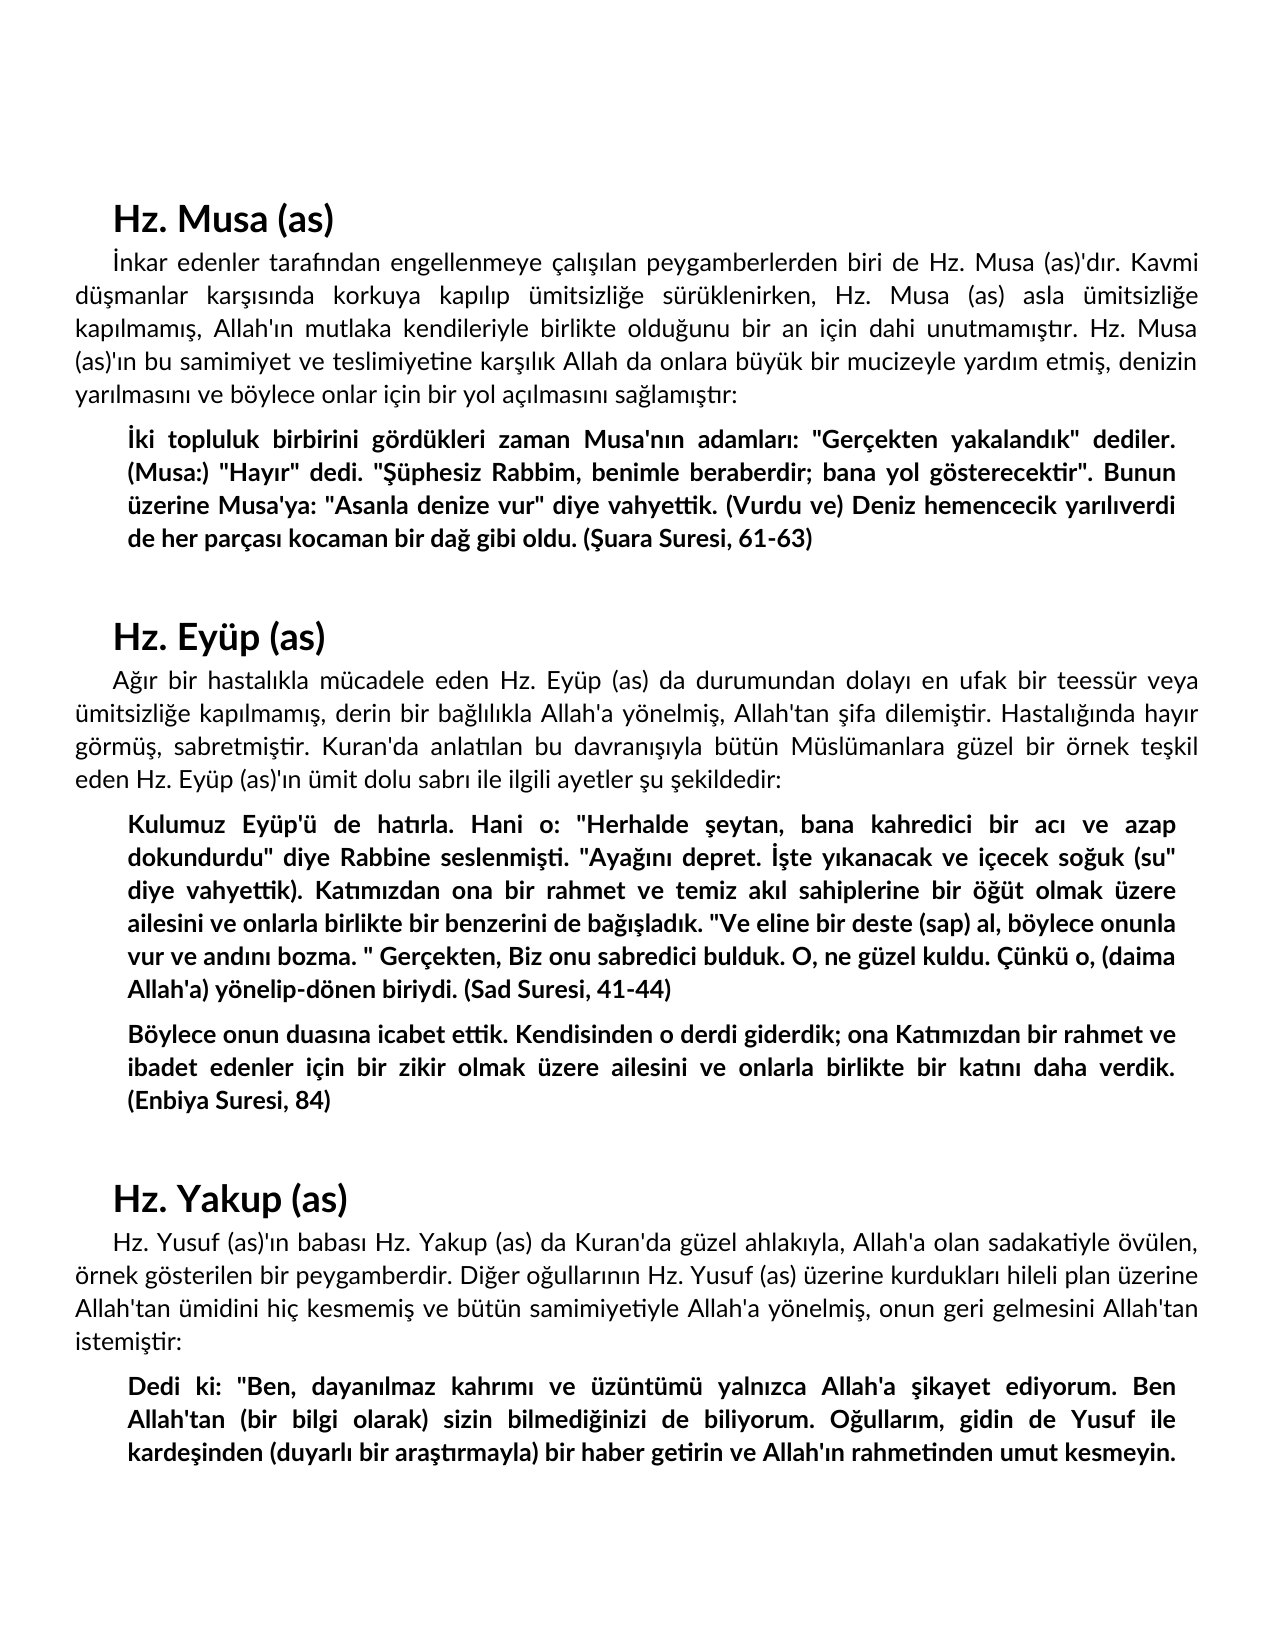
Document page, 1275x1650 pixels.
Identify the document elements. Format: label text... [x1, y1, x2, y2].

text Böylece onun duasına icabet ettik. Kendisinden o derdi giderdik; ona Katımızdan bir rahmet ve ibadet edenler için bir zikir olmak üzere ailesini ve onlarla birlikte bir katını daha verdik. (Enbiya Suresi, 84) [127, 1019, 1177, 1114]
text Ağır bir hastalıkla mücadele eden Hz. Eyüp (as) da durumundan dolayı en ufak bir teessür veya ümitsizliğe kapılmamış, derin bir bağlılıkla Allah'a yönelmiş, Allah'tan şifa dilemiştir. Hastalığında hayır görmüş, sabretmiştir. Kuran'da anlatılan bu davranışıyla bütün Müslümanlara güzel bir örnek teşkil eden Hz. Eyüp (as)'ın ümit dolu sabrı ile ilgili ayetler şu şekildedir: [75, 664, 1200, 793]
subtitle Hz. Eyüp (as) [112, 613, 1200, 658]
text Dedi ki: "Ben, dayanılmaz kahrımı ve üzüntümü yalnızca Allah'a şikayet ediyorum. Ben Allah'tan (bir bilgi olarak) sizin bilmediğinizi de biliyorum. Oğullarım, gidin de Yusuf ile kardeşinden (duyarlı bir araştırmayla) bir haber getirin ve Allah'ın rahmetinden umut kesmeyin. [127, 1371, 1177, 1467]
text Kulumuz Eyüp'ü de hatırla. Hani o: "Herhalde şeytan, bana kahredici bir acı ve azap dokundurdu" diye Rabbine seslenmişti. "Ayağını depret. İşte yıkanacak ve içecek soğuk (su" diye vahyettik). Katımızdan ona bir rahmet ve temiz akıl sahiplerine bir öğüt olmak üzere ailesini ve onlarla birlikte bir benzerini de bağışladık. "Ve eline bir deste (sap) al, böylece onunla vur ve andını bozma. " Gerçekten, Biz onu sabredici bulduk. O, ne güzel kuldu. Çünkü o, (daima Allah'a) yönelip-dönen biriydi. (Sad Suresi, 41-44) [127, 809, 1177, 1003]
text İki topluluk birbirini gördükleri zaman Musa'nın adamları: "Gerçekten yakalandık" dediler. (Musa:) "Hayır" dedi. "Şüphesiz Rabbim, benimle beraberdir; bana yol gösterecektir". Bunun üzerine Musa'ya: "Asanla denize vur" diye vahyettik. (Vurdu ve) Deniz hemencecik yarılıverdi de her parçası kocaman bir dağ gibi oldu. (Şuara Suresi, 61-63) [127, 424, 1177, 552]
text İnkar edenler tarafından engellenmeye çalışılan peygamberlerden biri de Hz. Musa (as)'dır. Kavmi düşmanlar karşısında korkuya kapılıp ümitsizliğe sürüklenirken, Hz. Musa (as) asla ümitsizliğe kapılmamış, Allah'ın mutlaka kendileriyle birlikte olduğunu bir an için dahi unutmamıştır. Hz. Musa (as)'ın bu samimiyet ve teslimiyetine karşılık Allah da onlara büyük bir mucizeyle yardım etmiş, denizin yarılmasını ve böylece onlar için bir yol açılmasını sağlamıştır: [75, 247, 1200, 408]
subtitle Hz. Yakup (as) [112, 1175, 1200, 1220]
text Hz. Yusuf (as)'ın babası Hz. Yakup (as) da Kuran'da güzel ahlakıyla, Allah'a olan sadakatiyle övülen, örnek gösterilen bir peygamberdir. Diğer oğullarının Hz. Yusuf (as) üzerine kurdukları hileli plan üzerine Allah'tan ümidini hiç kesmemiş ve bütün samimiyetiyle Allah'a yönelmiş, onun geri gelmesini Allah'tan istemiştir: [75, 1227, 1200, 1355]
subtitle Hz. Musa (as) [112, 195, 1200, 240]
